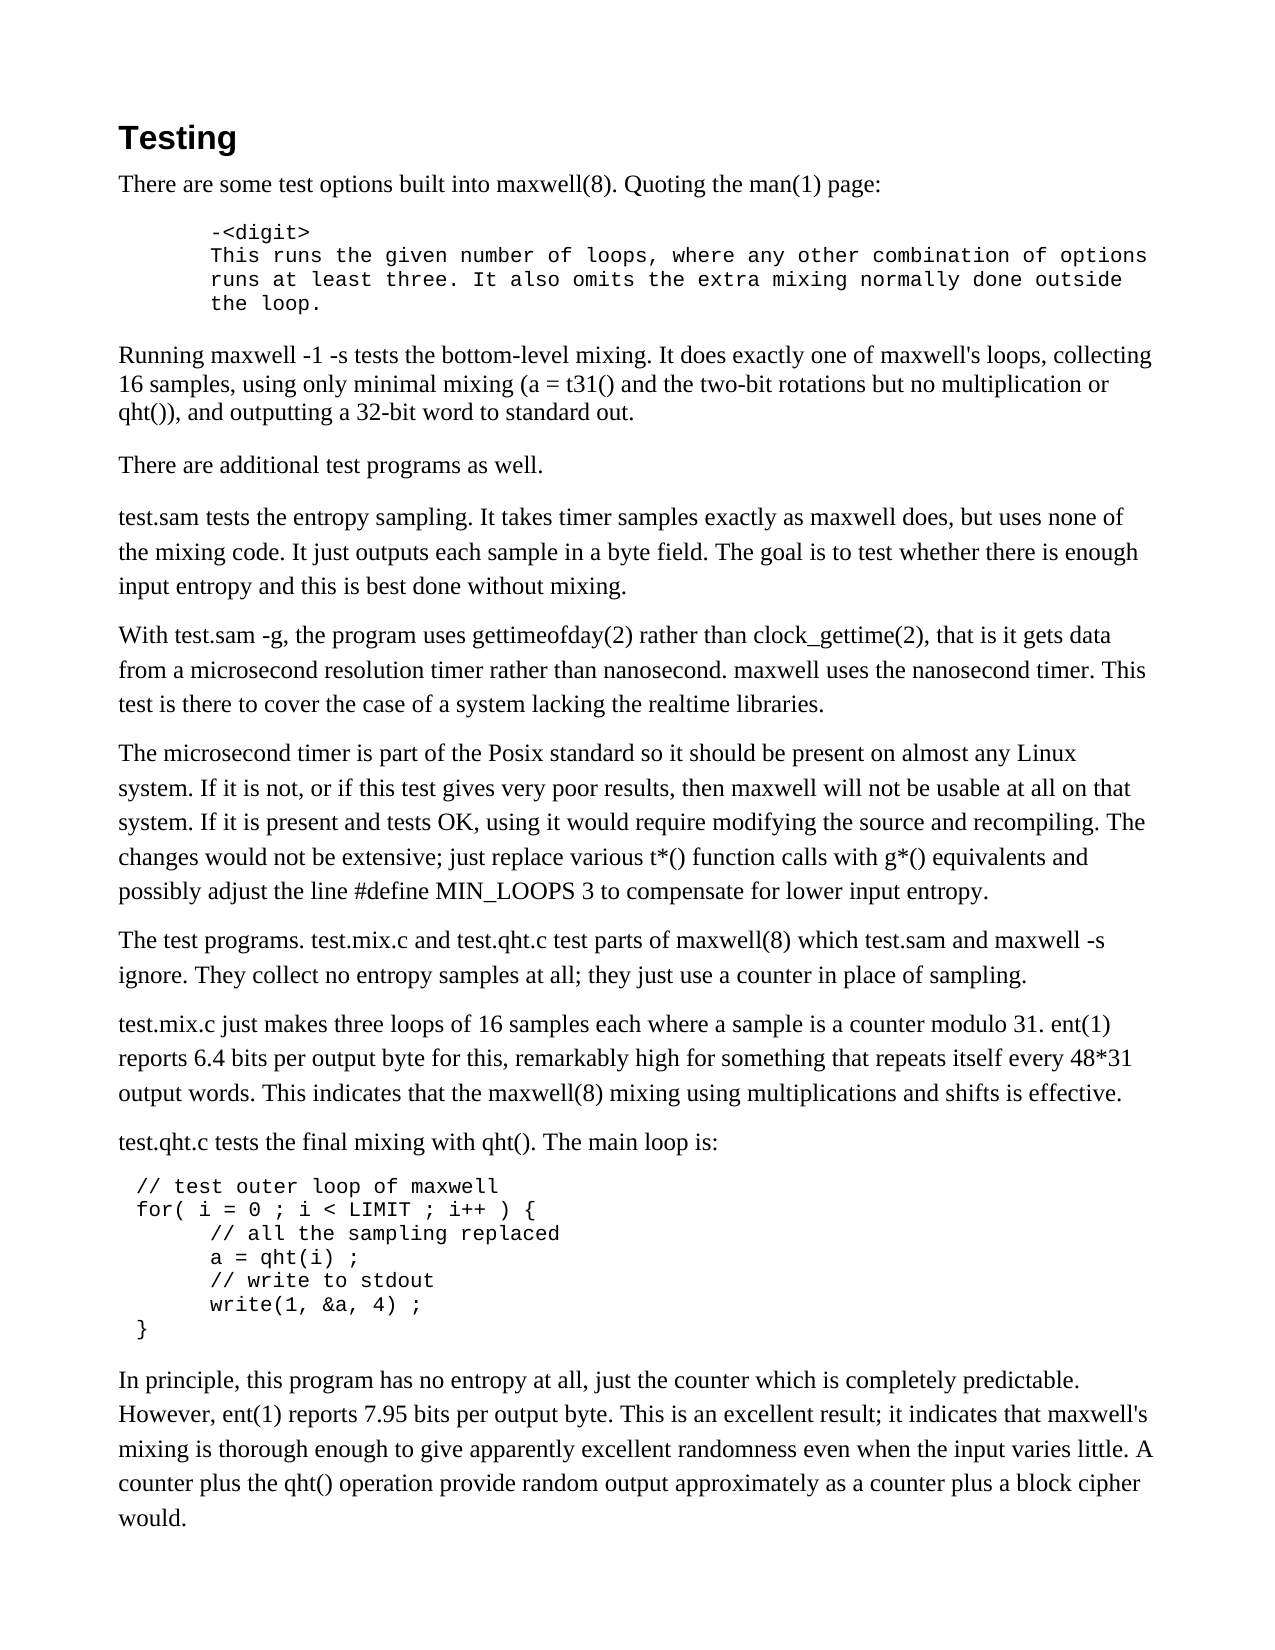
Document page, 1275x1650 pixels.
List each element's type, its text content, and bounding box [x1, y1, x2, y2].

text a = qht(i) ; [136, 1247, 1157, 1270]
text This runs the given number of loops, where any other combination of options runs at least three. It also omits the extra mixing normally done outside the loop. [136, 245, 1157, 316]
text There are additional test programs as well. [118, 450, 1157, 478]
text // test outer loop of maxwell [136, 1176, 1157, 1199]
text With test.sam -g, the program uses gettimeofday(2) rather than clock_gettime(2), that is it gets data from a microsecond resolution timer rather than nanosecond. maxwell uses the nanosecond timer. This test is there to cover the case of a system lacking the realtime libraries. [118, 620, 1157, 718]
text test.mix.c just makes three loops of 16 samples each where a sample is a counter modulo 31. ent(1) reports 6.4 bits per output byte for this, remarkably high for something that repeats itself every 48*31 output words. This indicates that the maxwell(8) mixing using multiplications and shifts is effective. [118, 1009, 1157, 1106]
text -<digit> [136, 222, 1157, 245]
text There are some test options built into maxwell(8). Quoting the man(1) page: [118, 169, 1157, 198]
subtitle Testing [118, 118, 1157, 157]
text // all the sampling replaced [136, 1223, 1157, 1247]
text for( i = 0 ; i < LIMIT ; i++ ) { [136, 1199, 1157, 1223]
text write(1, &a, 4) ; [136, 1294, 1157, 1318]
text } [136, 1318, 1157, 1341]
text The test programs. test.mix.c and test.qht.c test parts of maxwell(8) which test.sam and maxwell -s ignore. They collect no entropy samples at all; they just use a counter in place of sampling. [118, 925, 1157, 988]
text test.qht.c tests the final mixing with qht(). The main loop is: [118, 1127, 1157, 1156]
text // write to stdout [136, 1270, 1157, 1294]
text Running maxwell -1 -s tests the bottom-level mixing. It does exactly one of maxwell's loops, collecting 16 samples, using only minimal mixing (a = t31() and the two-bit rotations but no multiplication or qht()), and outputting a 32-bit word to standard out. [118, 340, 1157, 426]
text In principle, this program has no entropy at all, just the counter which is completely predictable. However, ent(1) reports 7.95 bits per output byte. This is an excellent result; it indicates that maxwell's mixing is thorough enough to give apparently excellent randomness even when the input varies little. A counter plus the qht() operation provide random output approximately as a counter plus a block cipher would. [118, 1365, 1157, 1532]
text The microsecond timer is part of the Posix standard so it should be present on almost any Linux system. If it is not, or if this test gives very poor results, then maxwell will not be usable at all on that system. If it is present and tests OK, using it would require modifying the source and recompiling. The changes would not be extensive; just replace various t*() function calls with g*() equivalents and possibly adjust the line #define MIN_LOOPS 3 to compensate for lower input entropy. [118, 738, 1157, 905]
text test.sam tests the entropy sampling. It takes timer samples exactly as maxwell does, but uses none of the mixing code. It just outputs each sample in a byte field. The goal is to test whether there is enough input entropy and this is best done without mixing. [118, 502, 1157, 600]
